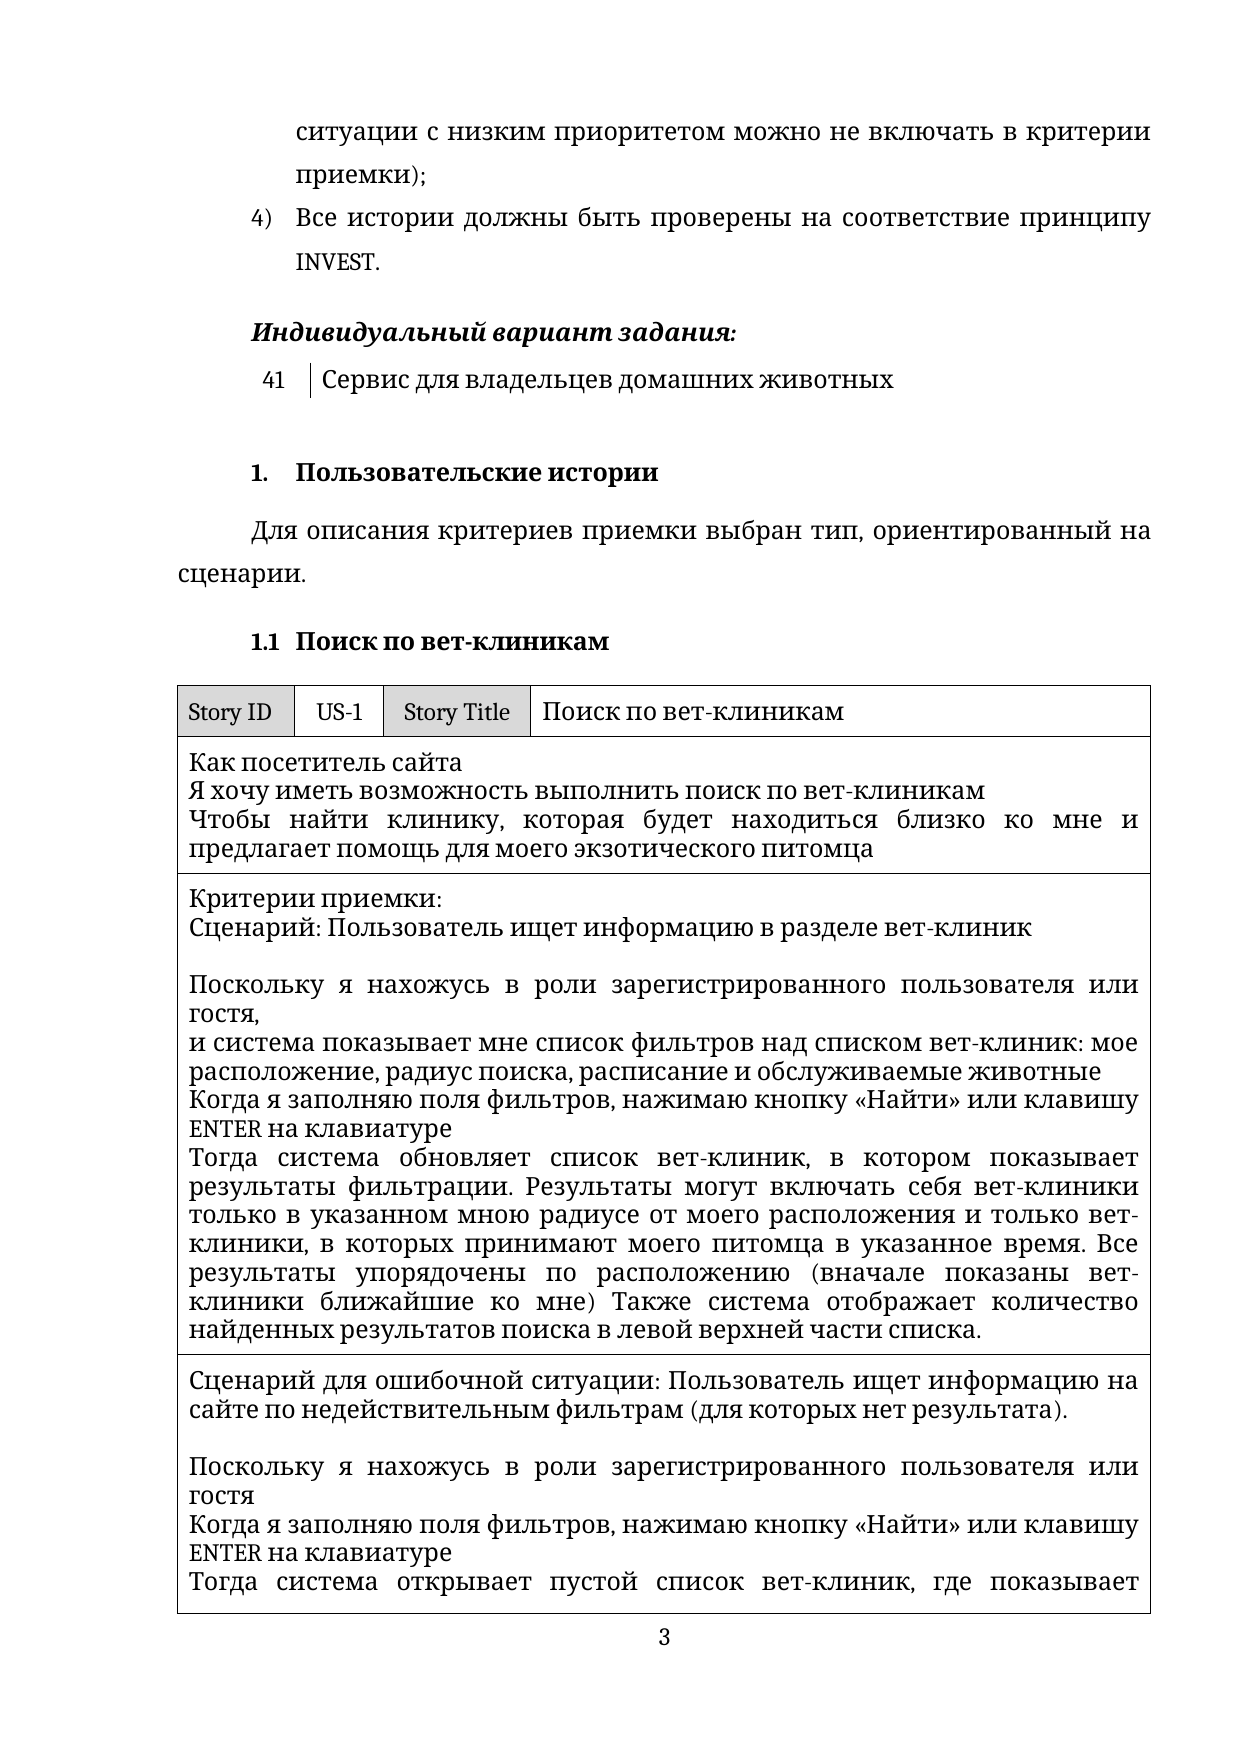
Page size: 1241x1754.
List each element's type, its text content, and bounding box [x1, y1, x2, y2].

list Поиск по вет-клиникам [251, 628, 1152, 657]
text Для описания критериев приемки выбран тип, ориентированный на сценарии. [177, 517, 1152, 588]
table_header Story Title [384, 686, 530, 736]
list Все истории должны быть проверены на соответствие принципу INVEST. [251, 204, 1152, 276]
table_header US-1 [295, 686, 383, 736]
table_header Поиск по вет-клиникам [531, 686, 1150, 736]
table_cell Как посетитель сайта Я хочу иметь возможность выполнить поиск по вет-клиникам Чтобы найти клинику, которая будет находиться близко ко мне и предлагает помощь для моего экзотического питомца [178, 737, 1150, 872]
table_header Сервис для владельцев домашних животных [311, 363, 1152, 398]
list ситуации с низким приоритетом можно не включать в критерии приемки); [251, 118, 1152, 190]
text Индивидуальный вариант задания: [177, 319, 1152, 348]
table_header Story ID [178, 686, 294, 736]
table_cell Сценарий для ошибочной ситуации: Пользователь ищет информацию на сайте по недействительным фильтрам (для которых нет результата). Поскольку я нахожусь в роли зарегистрированного пользователя или гостя Когда я заполняю поля фильтров, нажимаю кнопку «Найти» или клавишу ENTER на клавиатуре Тогда система открывает пустой список вет-клиник, где показывает [178, 1355, 1150, 1613]
table_header 41 [236, 363, 310, 398]
list Пользовательские истории [251, 459, 1152, 488]
table_cell Критерии приемки: Сценарий: Пользователь ищет информацию в разделе вет-клиник Поскольку я нахожусь в роли зарегистрированного пользователя или гостя, и система показывает мне список фильтров над списком вет-клиник: мое расположение, радиус поиска, расписание и обслуживаемые животные Когда я заполняю поля фильтров, нажимаю кнопку «Найти» или клавишу ENTER на клавиатуре Тогда система обновляет список вет-клиник, в котором показывает результаты фильтрации. Результаты могут включать себя вет-клиники только в указанном мною радиусе от моего расположения и только вет-клиники, в которых принимают моего питомца в указанное время. Все результаты упорядочены по расположению (вначале показаны вет-клиники ближайшие ко мне) Также система отображает количество найденных результатов поиска в левой верхней части списка. [178, 874, 1150, 1354]
